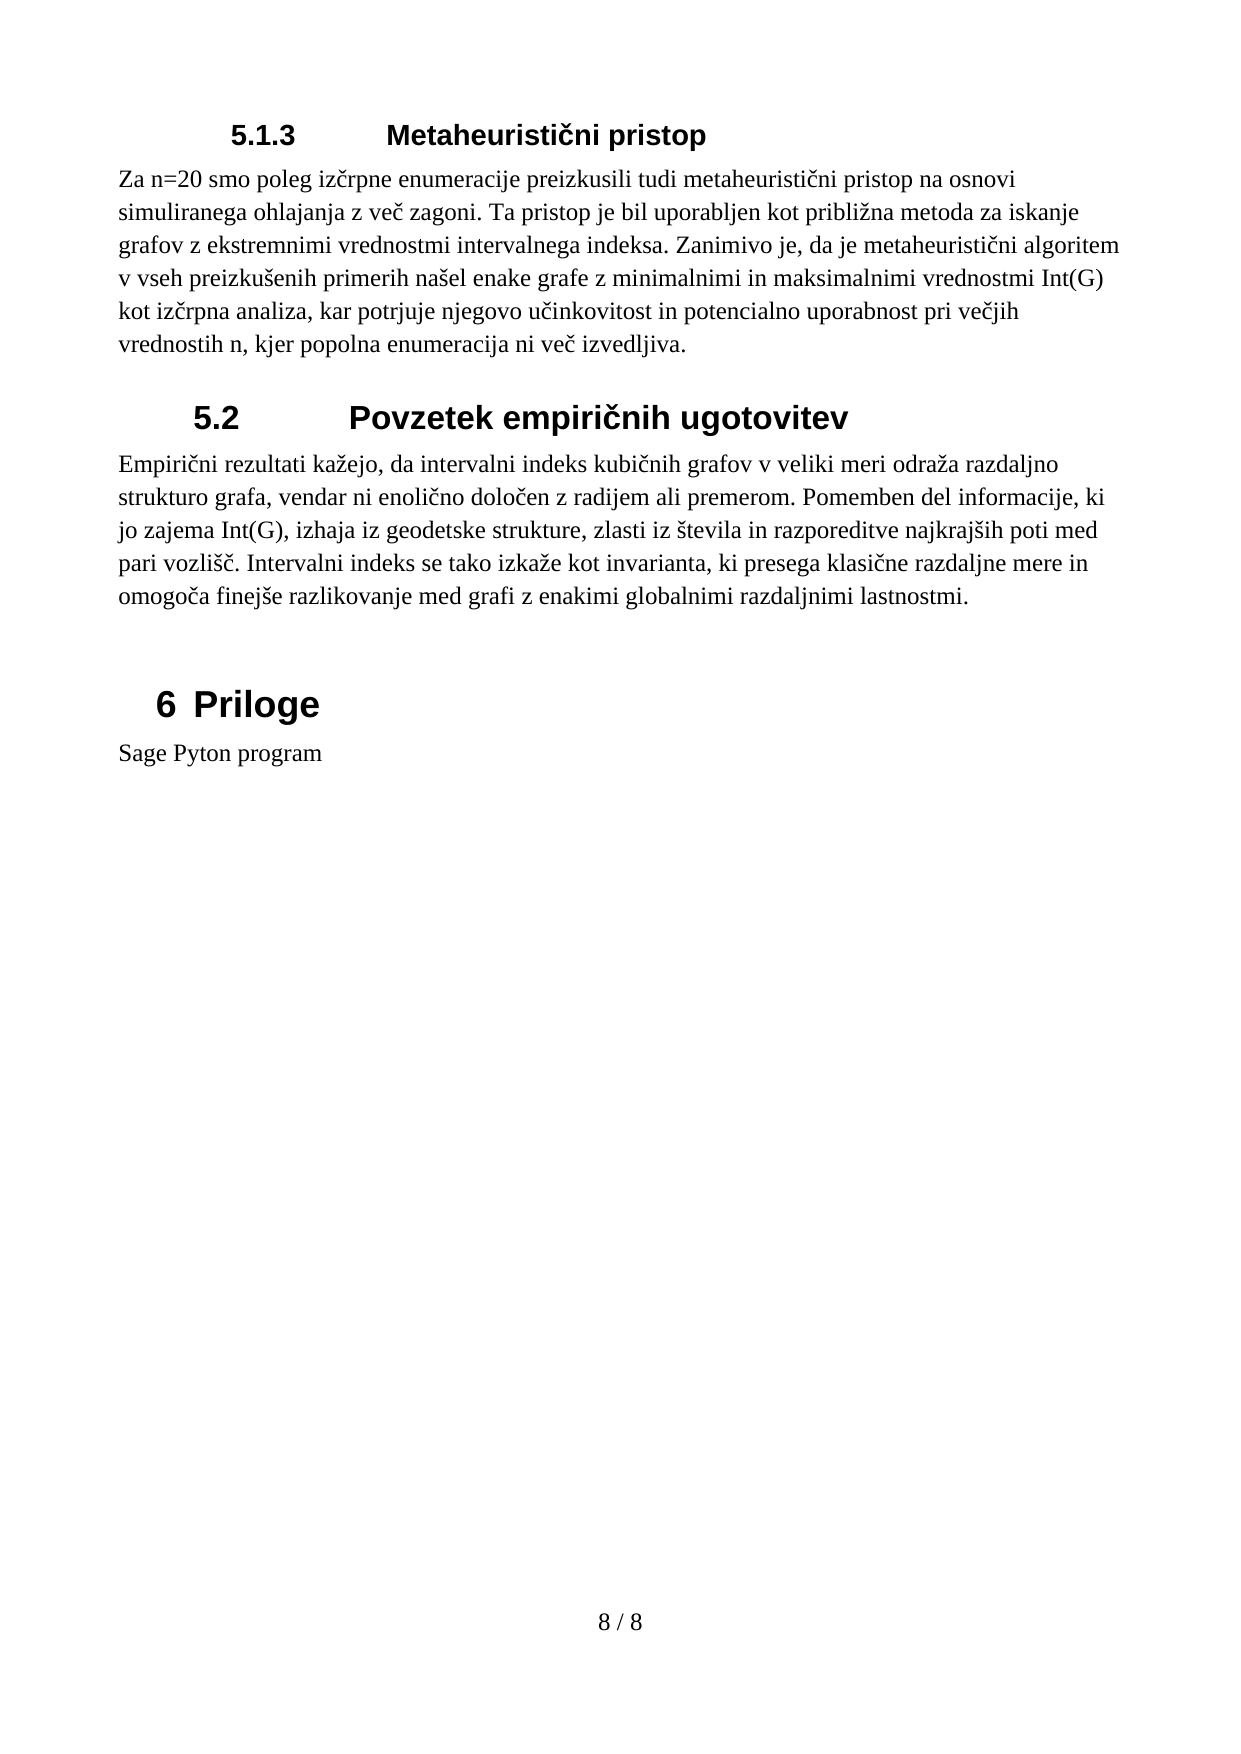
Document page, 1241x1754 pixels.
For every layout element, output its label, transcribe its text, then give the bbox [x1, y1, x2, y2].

text Empirični rezultati kažejo, da intervalni indeks kubičnih grafov v veliki meri odraža razdaljno strukturo grafa, vendar ni enolično določen z radijem ali premerom. Pomemben del informacije, ki jo zajema Int(G), izhaja iz geodetske strukture, zlasti iz števila in razporeditve najkrajših poti med pari vozlišč. Intervalni indeks se tako izkaže kot invarianta, ki presega klasične razdaljne mere in omogoča finejše razlikovanje med grafi z enakimi globalnimi razdaljnimi lastnostmi. [118, 449, 1122, 609]
subtitle Povzetek empiričnih ugotovitev [193, 398, 1122, 436]
text Sage Pyton program [118, 738, 1122, 766]
subtitle Metaheuristični pristop [231, 118, 1122, 152]
text Za n=20 smo poleg izčrpne enumeracije preizkusili tudi metaheuristični pristop na osnovi simuliranega ohlajanja z več zagoni. Ta pristop je bil uporabljen kot približna metoda za iskanje grafov z ekstremnimi vrednostmi intervalnega indeksa. Zanimivo je, da je metaheuristični algoritem v vseh preizkušenih primerih našel enake grafe z minimalnimi in maksimalnimi vrednostmi Int(G) kot izčrpna analiza, kar potrjuje njegovo učinkovitost in potencialno uporabnost pri večjih vrednostih n, kjer popolna enumeracija ni več izvedljiva. [118, 164, 1122, 358]
subtitle Priloge [156, 682, 1122, 725]
